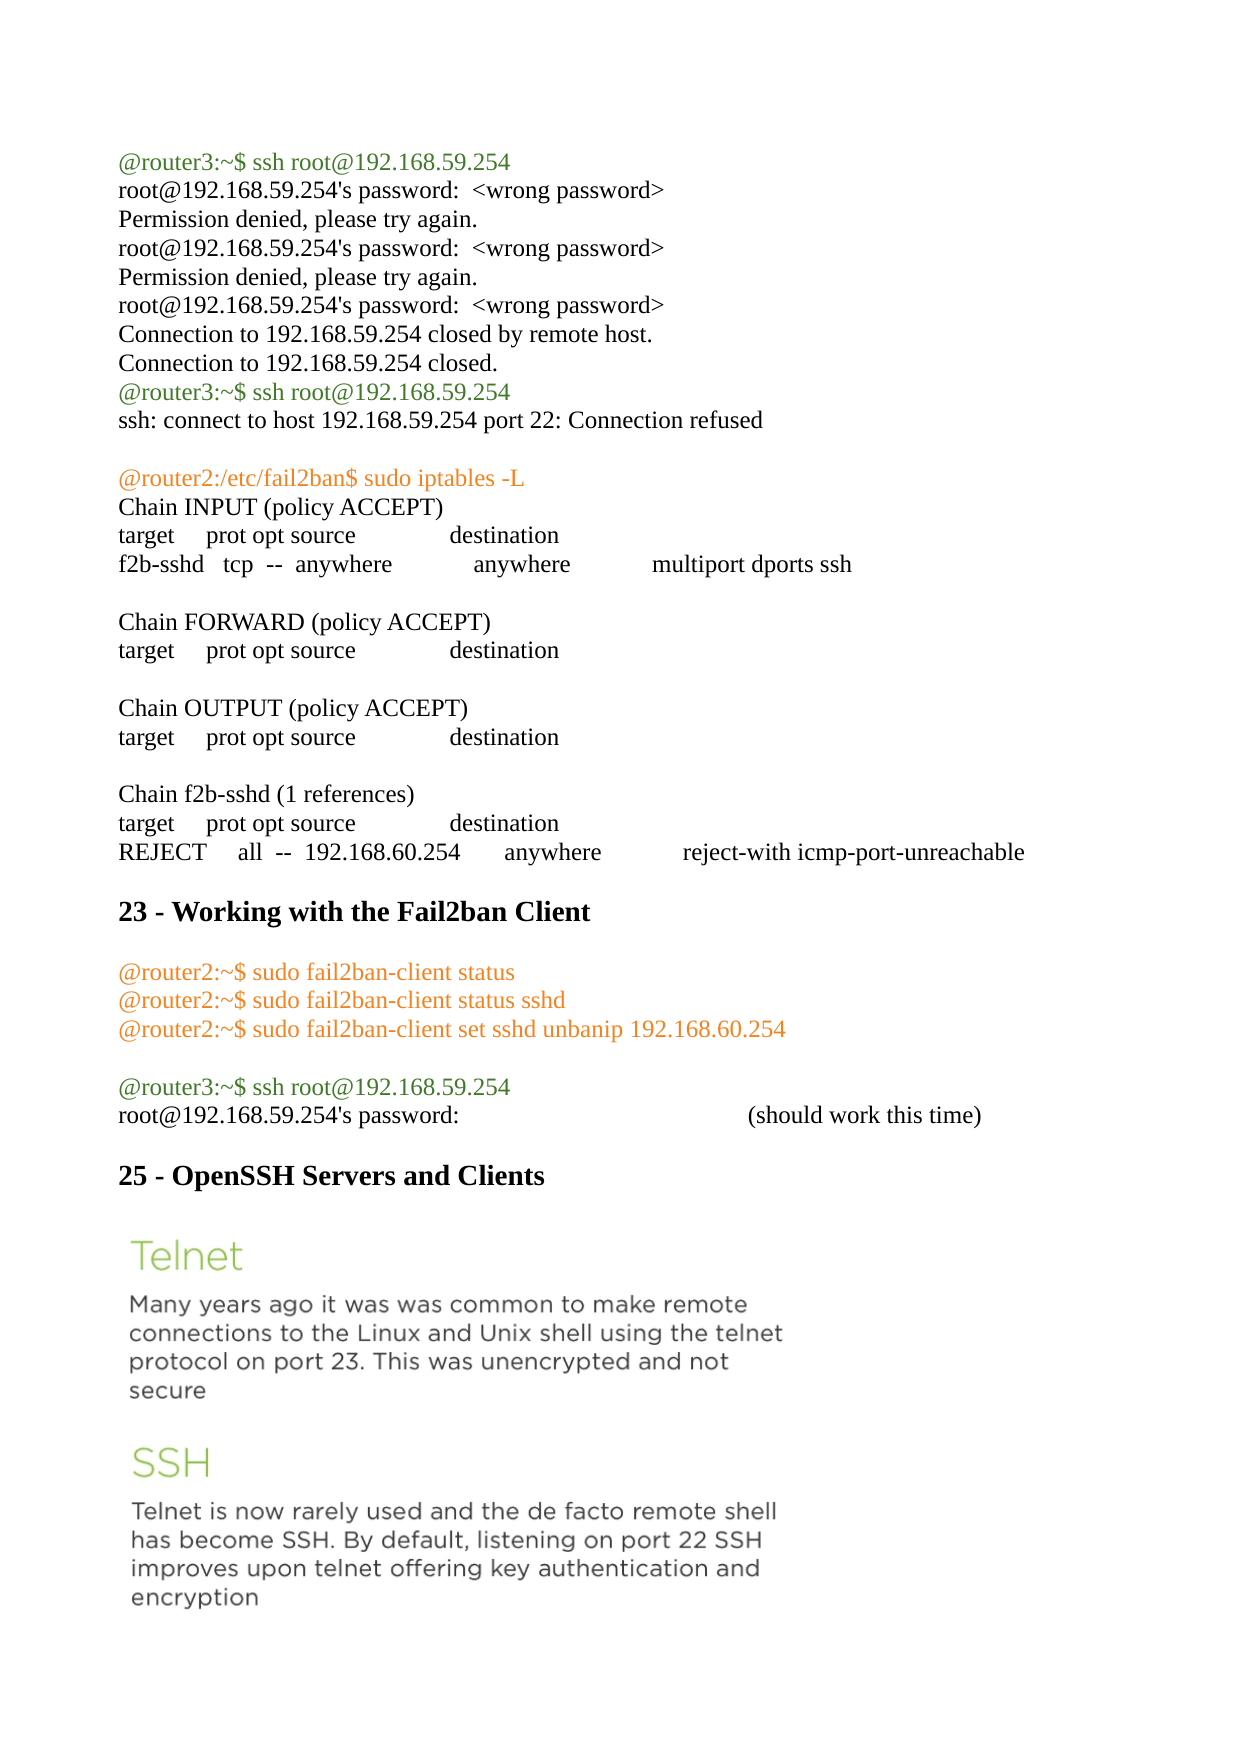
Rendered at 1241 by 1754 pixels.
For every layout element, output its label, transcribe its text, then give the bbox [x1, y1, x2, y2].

text @router3:~$ ssh root@192.168.59.254 [118, 377, 1122, 406]
text Chain INPUT (policy ACCEPT) [118, 492, 1122, 521]
picture [121, 1434, 789, 1626]
text Permission denied, please try again. [118, 204, 1122, 233]
text @router2:~$ sudo fail2ban-client status [118, 957, 1122, 985]
text target prot opt source destination [118, 722, 1122, 751]
text 25 - OpenSSH Servers and Clients [118, 1158, 1122, 1191]
text Chain FORWARD (policy ACCEPT) [118, 607, 1122, 636]
text @router2:~$ sudo fail2ban-client status sshd [118, 985, 1122, 1014]
text Connection to 192.168.59.254 closed. [118, 348, 1122, 377]
text root@192.168.59.254's password: (should work this time) [118, 1100, 1122, 1129]
text target prot opt source destination [118, 636, 1122, 664]
text Chain OUTPUT (policy ACCEPT) [118, 693, 1122, 722]
text REJECT all -- 192.168.60.254 anywhere reject-with icmp-port-unreachable [118, 837, 1122, 866]
text root@192.168.59.254's password: <wrong password> [118, 233, 1122, 262]
text Chain f2b-sshd (1 references) [118, 779, 1122, 808]
text 23 - Working with the Fail2ban Client [118, 894, 1122, 928]
text @router2:~$ sudo fail2ban-client set sshd unbanip 192.168.60.254 [118, 1014, 1122, 1043]
text f2b-sshd tcp -- anywhere anywhere multiport dports ssh [118, 549, 1122, 578]
text root@192.168.59.254's password: <wrong password> [118, 291, 1122, 319]
picture [114, 1226, 798, 1409]
text @router2:/etc/fail2ban$ sudo iptables -L [118, 463, 1122, 492]
text target prot opt source destination [118, 521, 1122, 549]
text root@192.168.59.254's password: <wrong password> [118, 176, 1122, 204]
text Permission denied, please try again. [118, 262, 1122, 291]
text ssh: connect to host 192.168.59.254 port 22: Connection refused [118, 406, 1122, 434]
text target prot opt source destination [118, 808, 1122, 837]
text @router3:~$ ssh root@192.168.59.254 [118, 147, 1122, 176]
text Connection to 192.168.59.254 closed by remote host. [118, 319, 1122, 348]
text @router3:~$ ssh root@192.168.59.254 [118, 1072, 1122, 1100]
